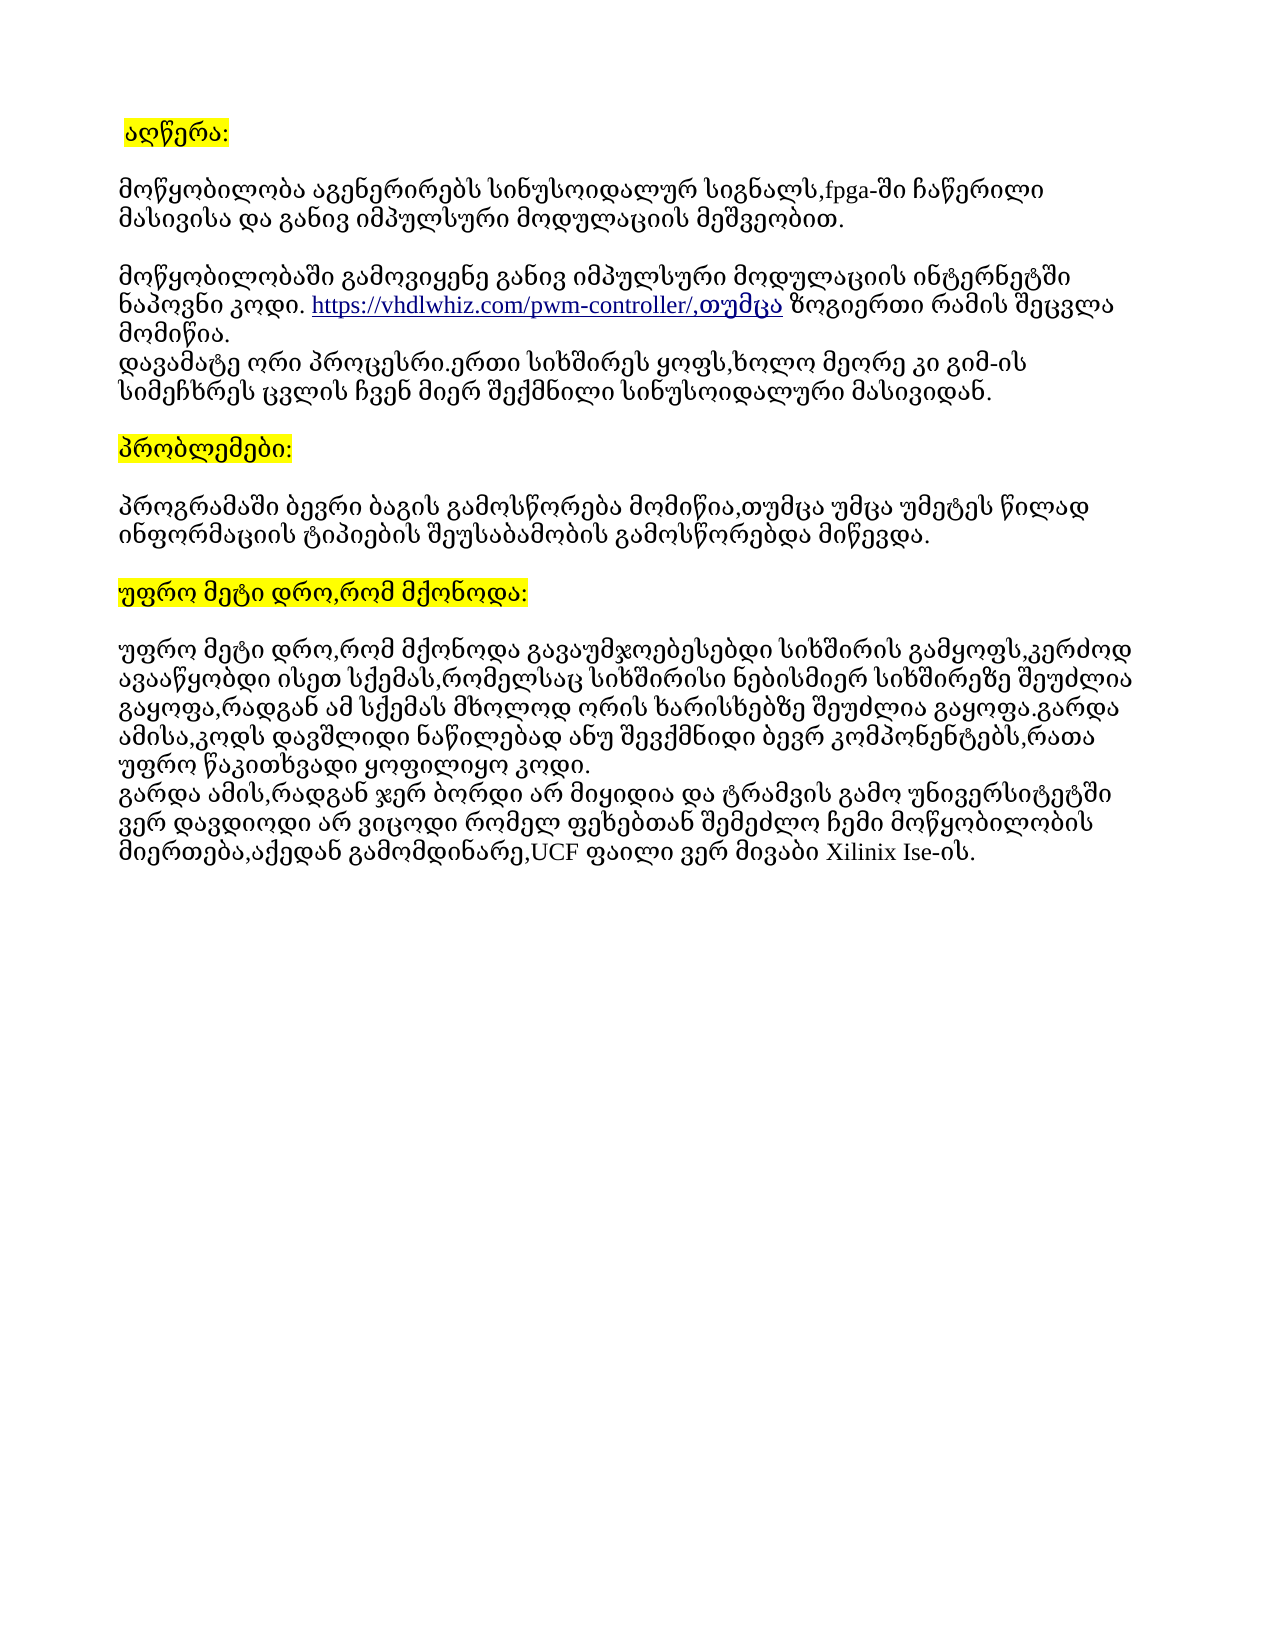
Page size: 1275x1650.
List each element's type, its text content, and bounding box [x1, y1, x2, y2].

text გარდა ამის,რადგან ჯერ ბორდი არ მიყიდია და ტრამვის გამო უნივერსიტეტში ვერ დავდიოდი არ ვიცოდი რომელ ფეხებთან შემეძლო ჩემი მოწყობილობის მიერთება,აქედან გამომდინარე,UCF ფაილი ვერ მივაბი Xilinix Ise-ის. [118, 779, 1157, 866]
text პროგრამაში ბევრი ბაგის გამოსწორება მომიწია,თუმცა უმცა უმეტეს წილად ინფორმაციის ტიპიების შეუსაბამობის გამოსწორებდა მიწევდა. [118, 492, 1157, 549]
text მოწყობილობაში გამოვიყენე განივ იმპულსური მოდულაციის ინტერნეტში ნაპოვნი კოდი. https://vhdlwhiz.com/pwm-controller/,თუმცა ზოგიერთი რამის შეცვლა მომიწია. [118, 262, 1157, 348]
text აღწერა: [118, 118, 1157, 147]
text მოწყობილობა აგენერირებს სინუსოიდალურ სიგნალს,fpga-ში ჩაწერილი მასივისა და განივ იმპულსური მოდულაციის მეშვეობით. [118, 176, 1157, 233]
text უფრო მეტი დრო,რომ მქონოდა: [118, 578, 1157, 607]
text უფრო მეტი დრო,რომ მქონოდა გავაუმჯოებესებდი სიხშირის გამყოფს,კერძოდ ავააწყობდი ისეთ სქემას,რომელსაც სიხშირისი ნებისმიერ სიხშირეზე შეუძლია გაყოფა,რადგან ამ სქემას მხოლოდ ორის ხარისხებზე შეუძლია გაყოფა.გარდა ამისა,კოდს დავშლიდი ნაწილებად ანუ შევქმნიდი ბევრ კომპონენტებს,რათა უფრო წაკითხვადი ყოფილიყო კოდი. [118, 636, 1157, 779]
text პრობლემები: [118, 434, 1157, 463]
text დავამატე ორი პროცესრი.ერთი სიხშირეს ყოფს,ხოლო მეორე კი გიმ-ის სიმეჩხრეს ცვლის ჩვენ მიერ შექმნილი სინუსოიდალური მასივიდან. [118, 348, 1157, 406]
